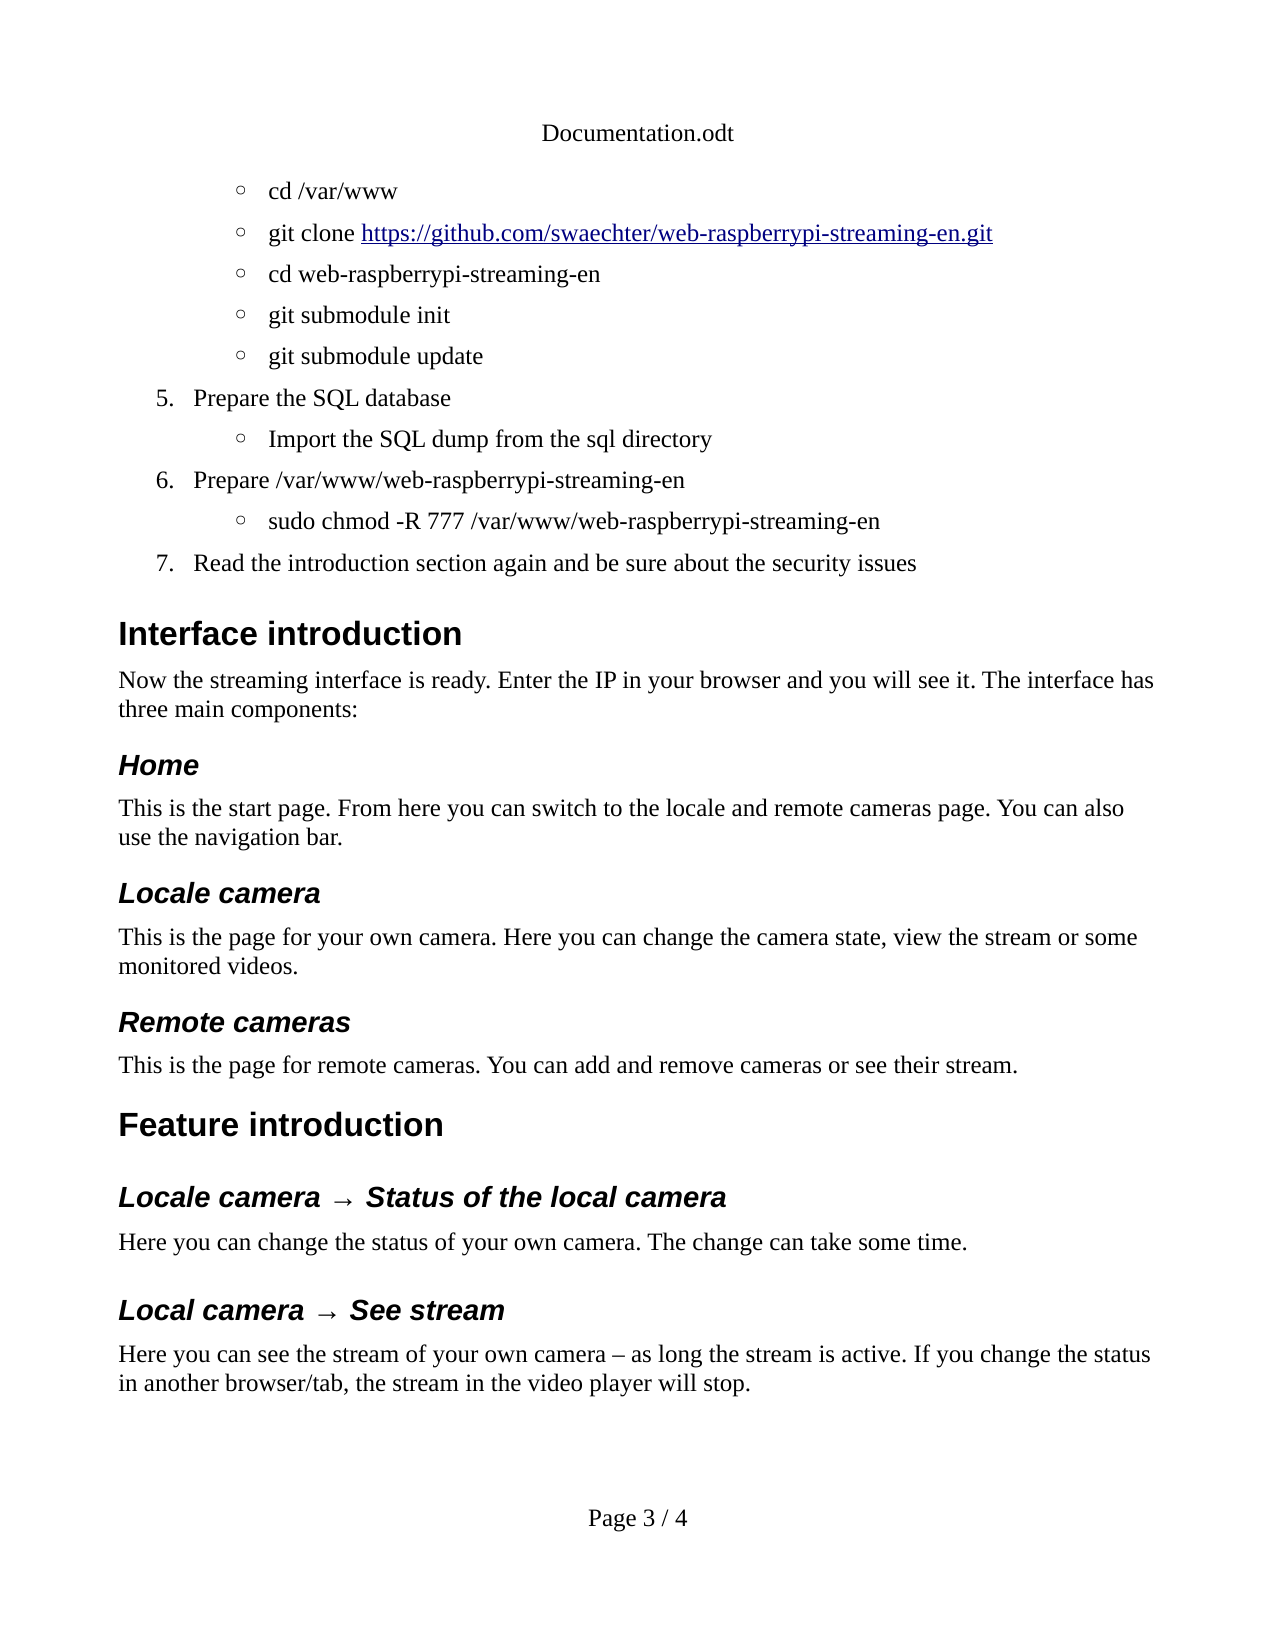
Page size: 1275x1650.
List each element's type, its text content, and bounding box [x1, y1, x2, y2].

list Import the SQL dump from the sql directory [231, 424, 1157, 453]
subtitle Local camera → See stream [118, 1293, 1157, 1326]
list git submodule update [231, 341, 1157, 370]
text This is the page for remote cameras. You can add and remove cameras or see their stream. [118, 1051, 1157, 1079]
list Read the introduction section again and be sure about the security issues [156, 548, 1157, 576]
subtitle Interface introduction [118, 614, 1157, 652]
subtitle Home [118, 747, 1157, 781]
list git clone https://github.com/swaechter/web-raspberrypi-streaming-en.git [231, 218, 1157, 246]
subtitle Locale camera [118, 876, 1157, 909]
list git submodule init [231, 300, 1157, 329]
text Now the streaming interface is ready. Enter the IP in your browser and you will see it. The interface has three main components: [118, 665, 1157, 722]
list cd web-raspberrypi-streaming-en [231, 259, 1157, 288]
text Here you can change the status of your own camera. The change can take some time. [118, 1227, 1157, 1255]
text This is the page for your own camera. Here you can change the camera state, view the stream or some monitored videos. [118, 922, 1157, 979]
list cd /var/www [231, 176, 1157, 205]
subtitle Locale camera → Status of the local camera [118, 1181, 1157, 1214]
list Prepare /var/www/web-raspberrypi-streaming-en [156, 465, 1157, 494]
list Prepare the SQL database [156, 383, 1157, 411]
list sudo chmod -R 777 /var/www/web-raspberrypi-streaming-en [231, 506, 1157, 535]
text Here you can see the stream of your own camera – as long the stream is active. If you change the status in another browser/tab, the stream in the video player will stop. [118, 1339, 1157, 1396]
subtitle Feature introduction [118, 1104, 1157, 1143]
subtitle Remote cameras [118, 1004, 1157, 1038]
text This is the start page. From here you can switch to the locale and remote cameras page. You can also use the navigation bar. [118, 793, 1157, 851]
